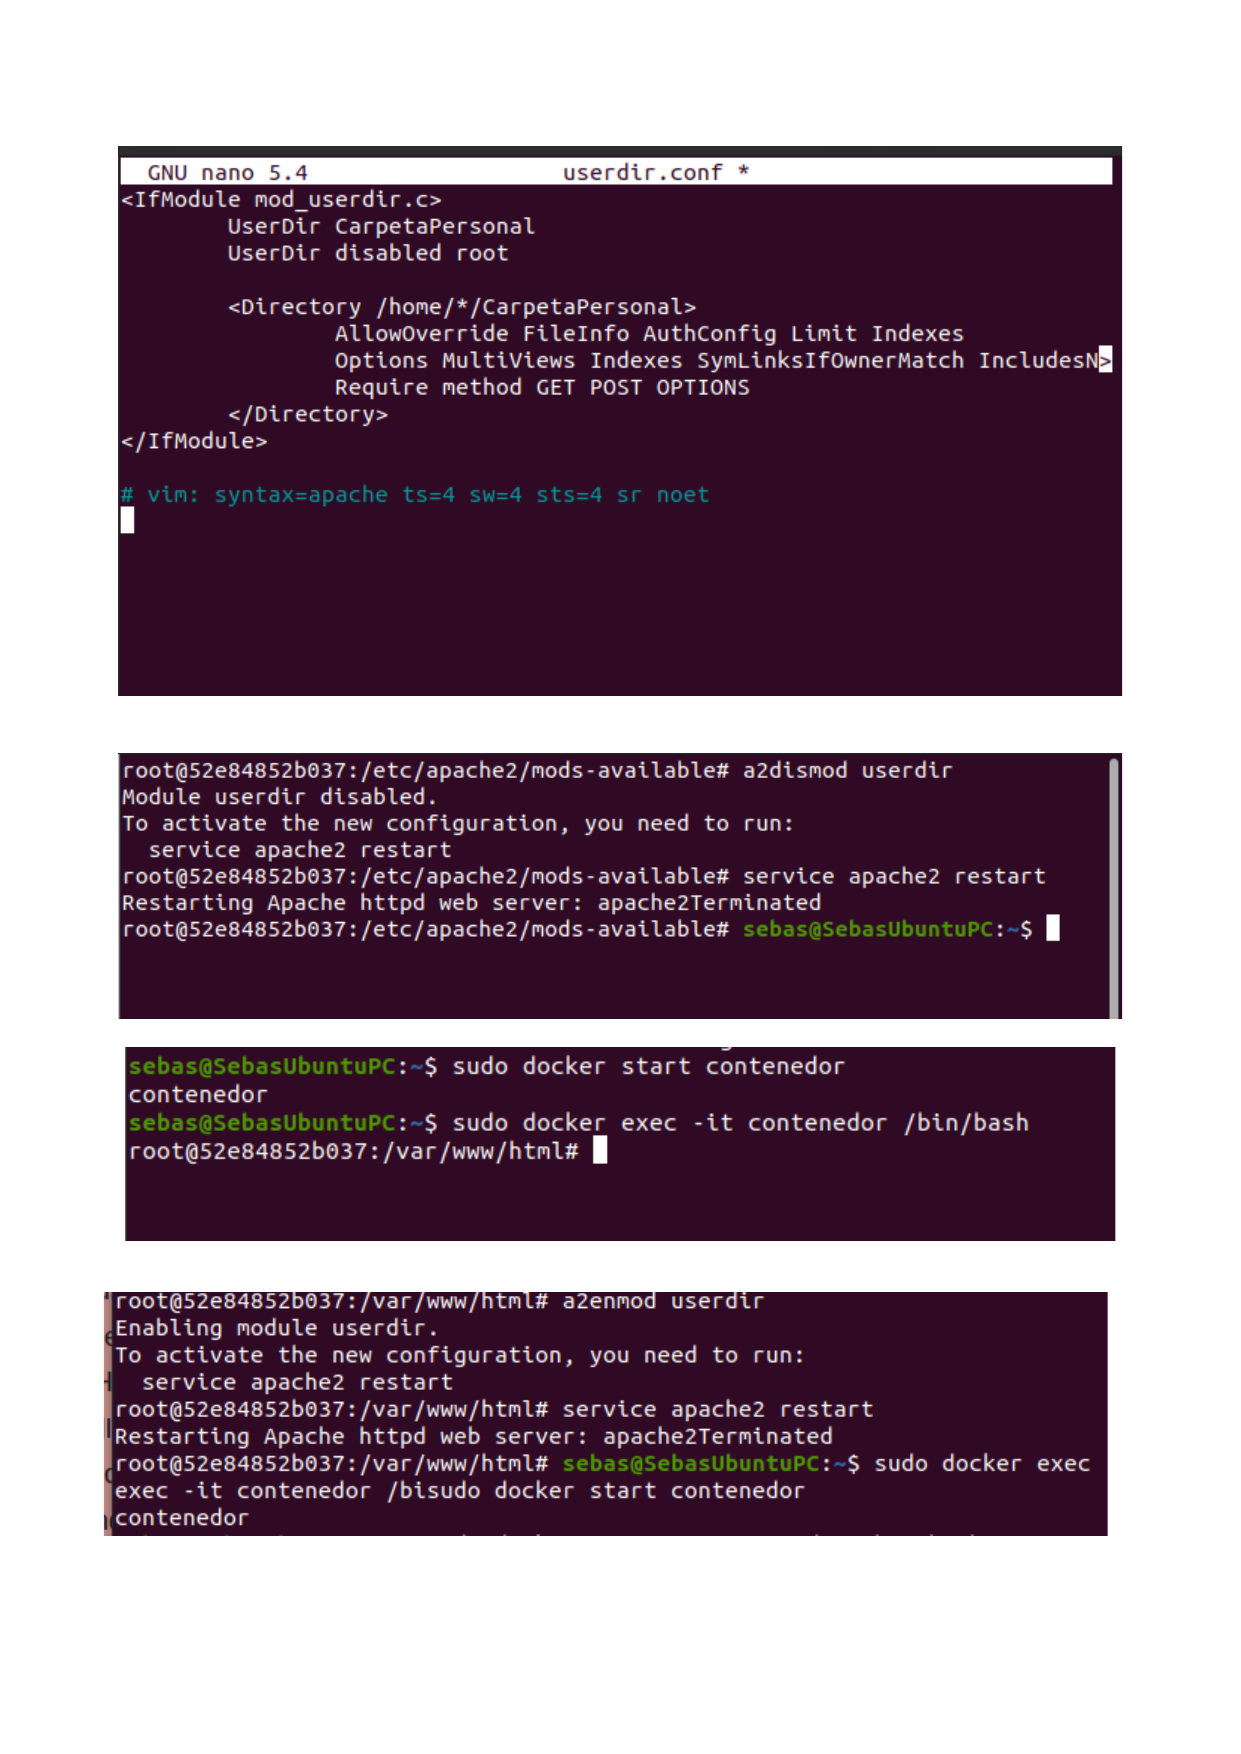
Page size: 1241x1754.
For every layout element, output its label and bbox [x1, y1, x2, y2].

picture [118, 753, 1123, 1019]
picture [103, 1292, 1108, 1536]
picture [118, 146, 1123, 696]
picture [124, 1047, 1116, 1241]
